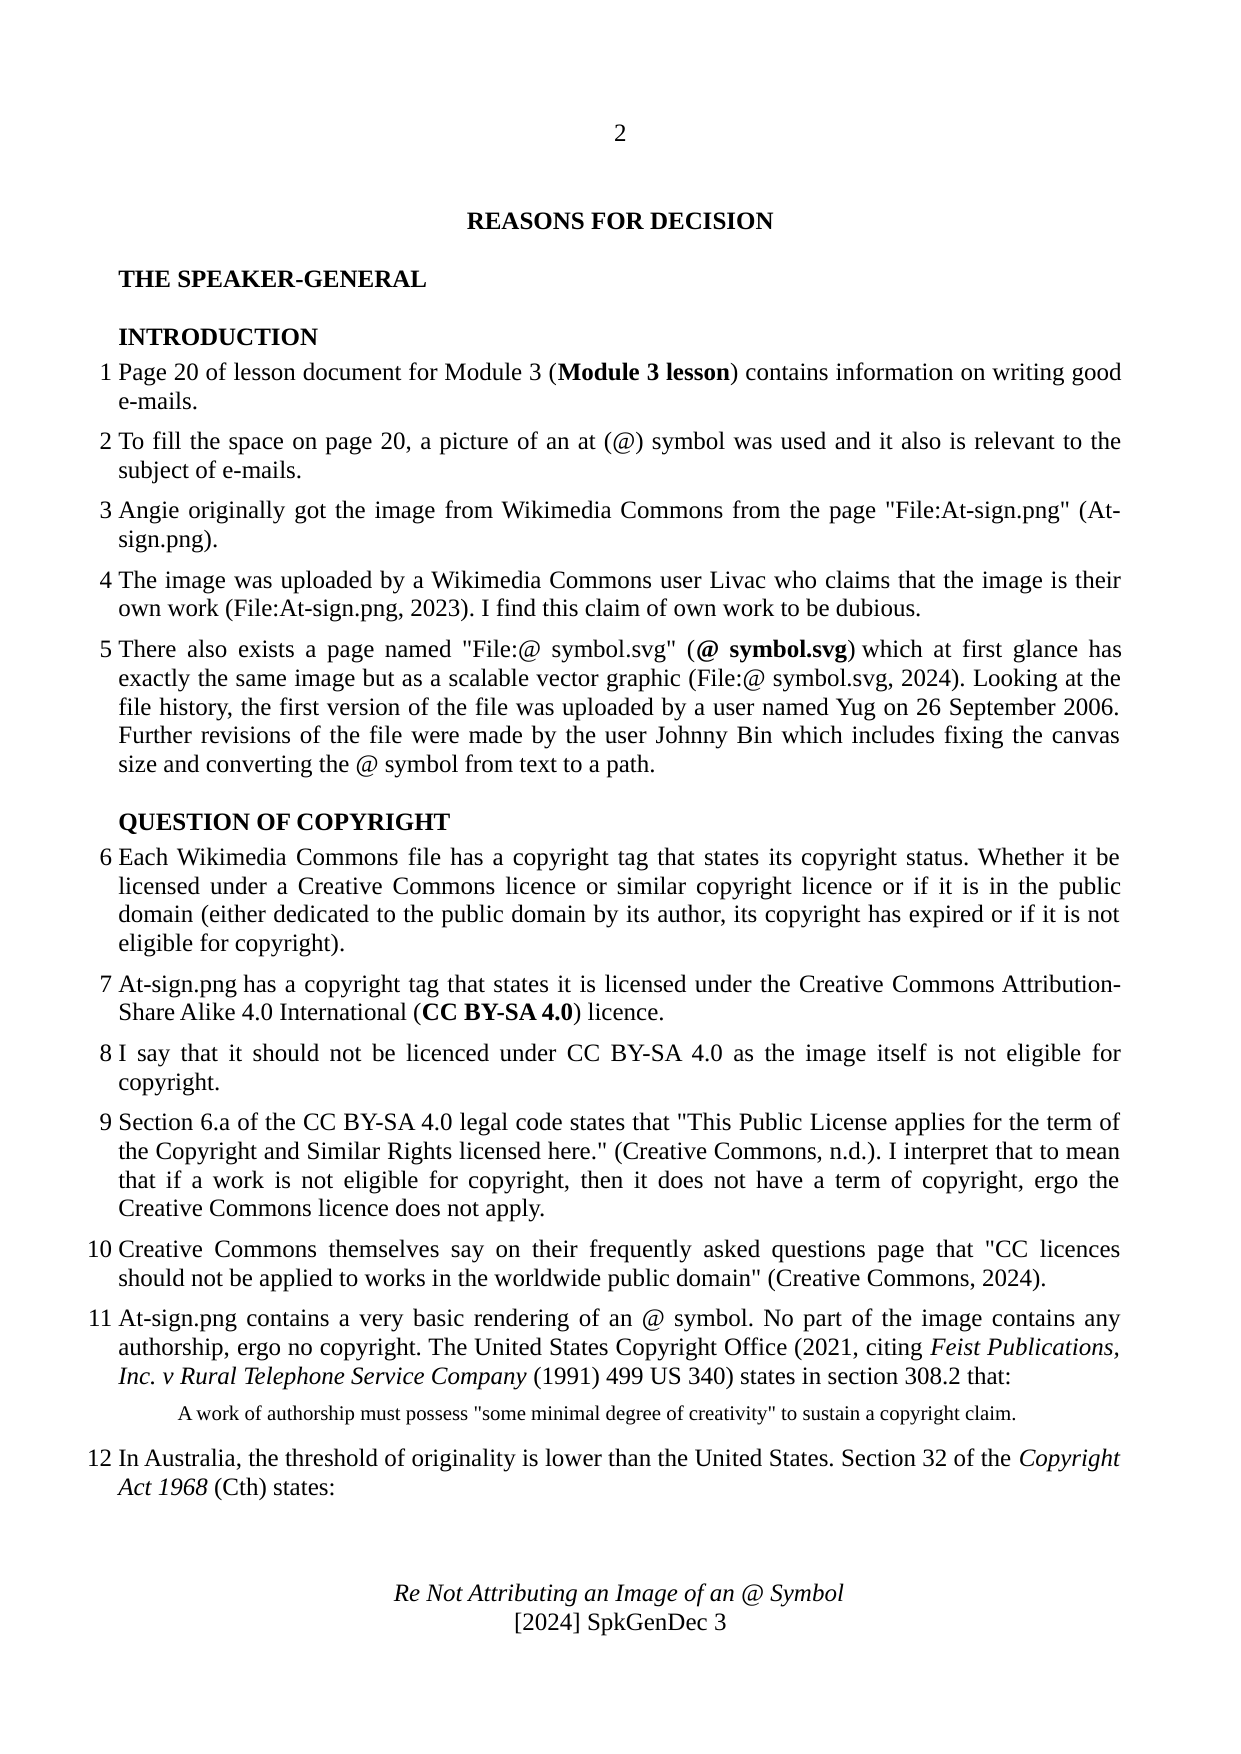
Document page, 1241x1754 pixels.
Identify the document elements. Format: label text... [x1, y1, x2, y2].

text THE SPEAKER-GENERAL [118, 264, 1122, 293]
subtitle The image was uploaded by a Wikimedia Commons user Livac who claims that the image is their own work (File:At-sign.png, 2023). I find this claim of own work to be dubious. [118, 565, 1122, 622]
subtitle Section 6.a of the CC BY-SA 4.0 legal code states that "This Public License applies for the term of the Copyright and Similar Rights licensed here." (Creative Commons, n.d.). I interpret that to mean that if a work is not eligible for copyright, then it does not have a term of copyright, ergo the Creative Commons licence does not apply. [118, 1107, 1122, 1222]
text REASONS FOR DECISION [118, 206, 1122, 234]
subtitle In Australia, the threshold of originality is lower than the United States. Section 32 of the Copyright Act 1968 (Cth) states: [118, 1443, 1122, 1501]
subtitle Page 20 of lesson document for Module 3 (Module 3 lesson) contains information on writing good e-mails. [118, 357, 1122, 414]
subtitle To fill the space on page 20, a picture of an at (@) symbol was used and it also is relevant to the subject of e-mails. [118, 426, 1122, 484]
subtitle There also exists a page named "File:@ symbol.svg" (@ symbol.svg) which at first glance has exactly the same image but as a scalable vector graphic (File:@ symbol.svg, 2024). Looking at the file history, the first version of the file was uploaded by a user named Yug on 26 September 2006. Further revisions of the file were made by the user Johnny Bin which includes fixing the canvas size and converting the @ symbol from text to a path. [118, 634, 1122, 778]
text A work of authorship must possess "some minimal degree of creativity" to sustain a copyright claim. [177, 1401, 1122, 1425]
subtitle I say that it should not be licenced under CC BY-SA 4.0 as the image itself is not eligible for copyright. [118, 1038, 1122, 1096]
subtitle Question of Copyright [118, 807, 1122, 836]
subtitle At-sign.png has a copyright tag that states it is licensed under the Creative Commons Attribution-Share Alike 4.0 International (CC BY-SA 4.0) licence. [118, 969, 1122, 1026]
subtitle Introduction [118, 322, 1122, 351]
subtitle Creative Commons themselves say on their frequently asked questions page that "CC licences should not be applied to works in the worldwide public domain" (Creative Commons, 2024). [118, 1234, 1122, 1292]
subtitle Angie originally got the image from Wikimedia Commons from the page "File:At-sign.png" (At-sign.png). [118, 496, 1122, 553]
subtitle Each Wikimedia Commons file has a copyright tag that states its copyright status. Whether it be licensed under a Creative Commons licence or similar copyright licence or if it is in the public domain (either dedicated to the public domain by its author, its copyright has expired or if it is not eligible for copyright). [118, 842, 1122, 957]
subtitle At-sign.png contains a very basic rendering of an @ symbol. No part of the image contains any authorship, ergo no copyright. The United States Copyright Office (2021, citing Feist Publications, Inc. v Rural Telephone Service Company (1991) 499 US 340) states in section 308.2 that: [118, 1303, 1122, 1389]
